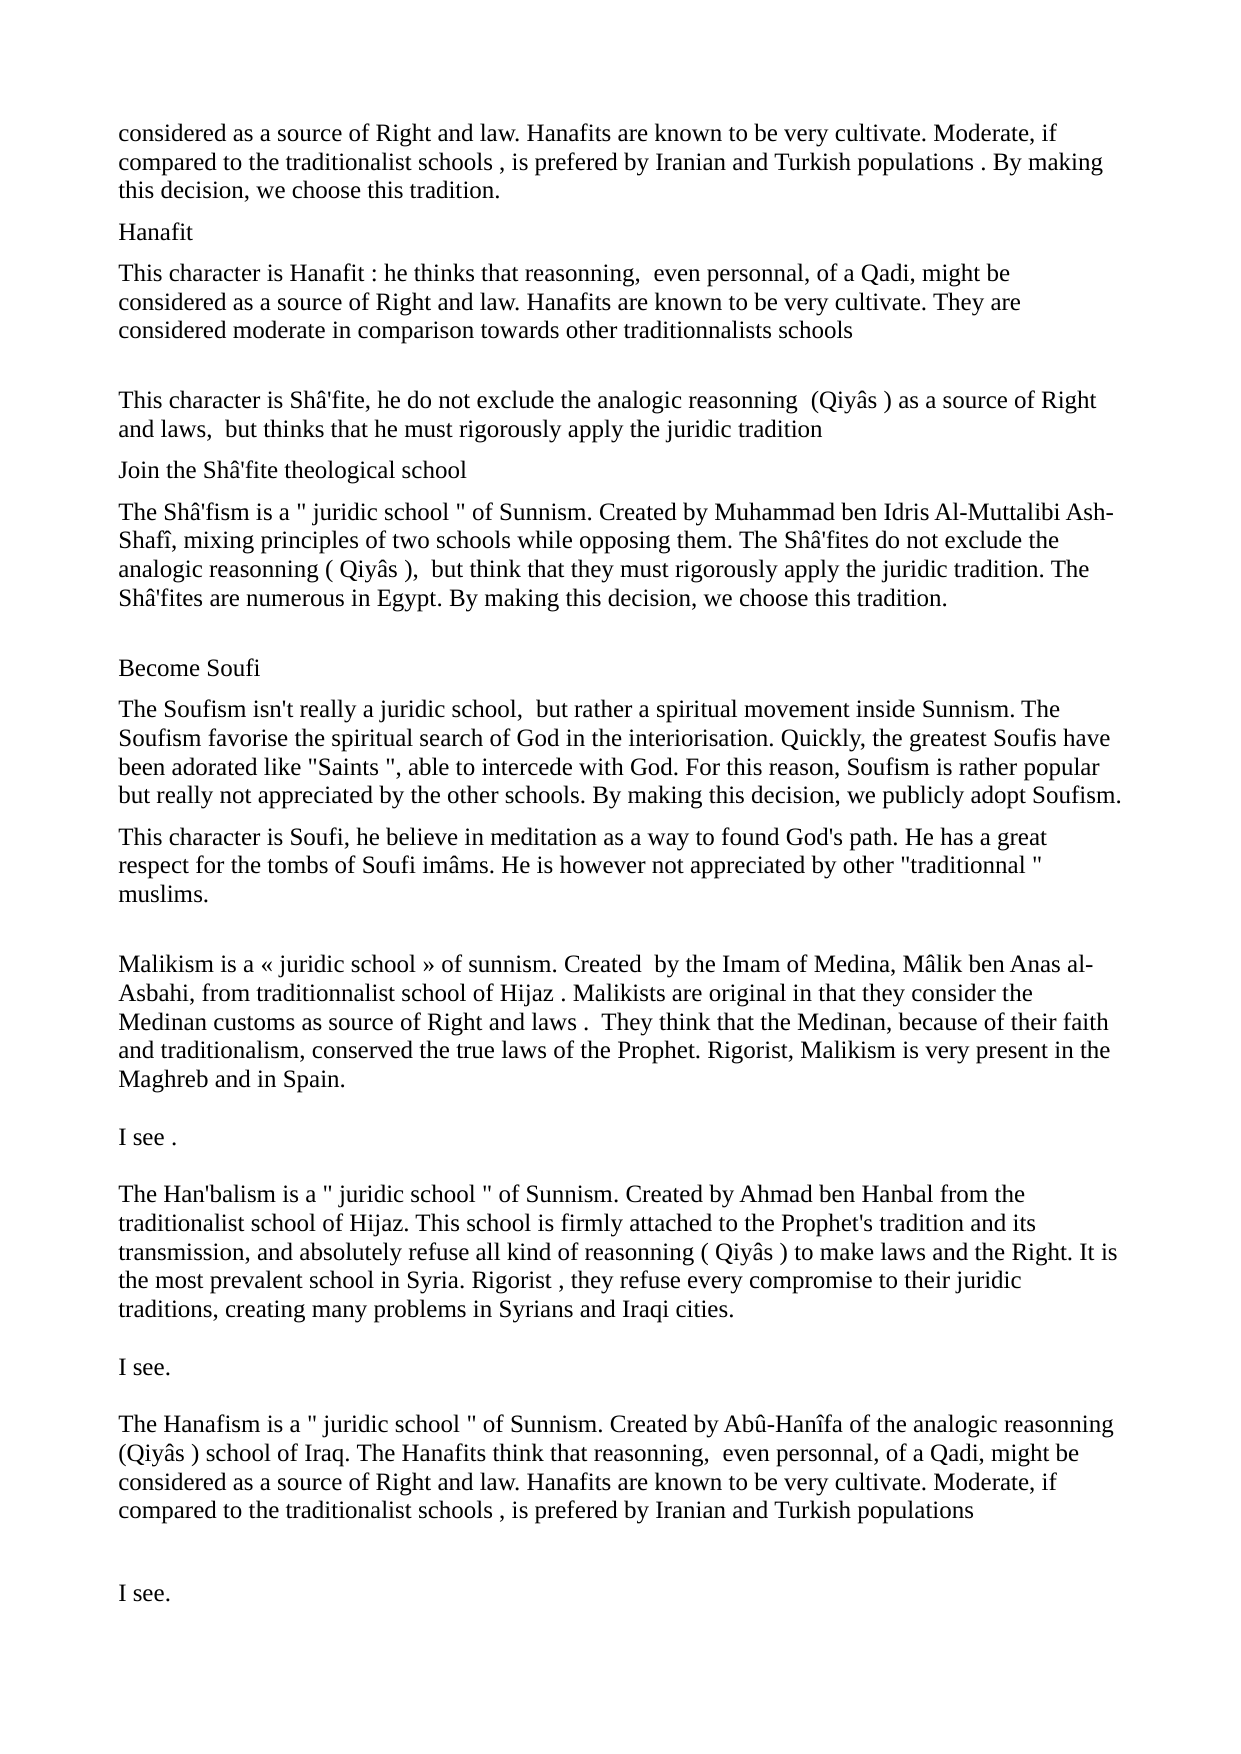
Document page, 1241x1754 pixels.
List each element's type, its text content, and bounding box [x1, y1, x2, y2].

text The Soufism isn't really a juridic school, but rather a spiritual movement inside Sunnism. The Soufism favorise the spiritual search of God in the interiorisation. Quickly, the greatest Soufis have been adorated like "Saints ", able to intercede with God. For this reason, Soufism is rather popular but really not appreciated by the other schools. By making this decision, we publicly adopt Soufism. [118, 694, 1122, 809]
text Malikism is a « juridic school » of sunnism. Created by the Imam of Medina, Mâlik ben Anas al-Asbahi, from traditionnalist school of Hijaz . Malikists are original in that they consider the Medinan customs as source of Right and laws . They think that the Medinan, because of their faith and traditionalism, conserved the true laws of the Prophet. Rigorist, Malikism is very present in the Maghreb and in Spain. [118, 949, 1122, 1093]
text considered as a source of Right and law. Hanafits are known to be very cultivate. Moderate, if compared to the traditionalist schools , is prefered by Iranian and Turkish populations . By making this decision, we choose this tradition. [118, 118, 1122, 204]
text This character is Hanafit : he thinks that reasonning, even personnal, of a Qadi, might be considered as a source of Right and law. Hanafits are known to be very cultivate. They are considered moderate in comparison towards other traditionnalists schools [118, 258, 1122, 344]
text I see. [118, 1578, 1122, 1607]
text Become Soufi [118, 653, 1122, 682]
text Hanafit [118, 217, 1122, 246]
text This character is Soufi, he believe in meditation as a way to found God's path. He has a great respect for the tombs of Soufi imâms. He is however not appreciated by other "traditionnal " muslims. [118, 822, 1122, 908]
text I see. [118, 1352, 1122, 1381]
text The Hanafism is a " juridic school " of Sunnism. Created by Abû-Hanîfa of the analogic reasonning (Qiyâs ) school of Iraq. The Hanafits think that reasonning, even personnal, of a Qadi, might be considered as a source of Right and law. Hanafits are known to be very cultivate. Moderate, if compared to the traditionalist schools , is prefered by Iranian and Turkish populations [118, 1409, 1122, 1524]
text Join the Shâ'fite theological school [118, 456, 1122, 484]
text The Han'balism is a " juridic school " of Sunnism. Created by Ahmad ben Hanbal from the traditionalist school of Hijaz. This school is firmly attached to the Prophet's tradition and its transmission, and absolutely refuse all kind of reasonning ( Qiyâs ) to make laws and the Right. It is the most prevalent school in Syria. Rigorist , they refuse every compromise to their juridic traditions, creating many problems in Syrians and Iraqi cities. [118, 1179, 1122, 1323]
text I see . [118, 1122, 1122, 1151]
text The Shâ'fism is a " juridic school " of Sunnism. Created by Muhammad ben Idris Al-Muttalibi Ash-Shafî, mixing principles of two schools while opposing them. The Shâ'fites do not exclude the analogic reasonning ( Qiyâs ), but think that they must rigorously apply the juridic tradition. The Shâ'fites are numerous in Egypt. By making this decision, we choose this tradition. [118, 497, 1122, 612]
text This character is Shâ'fite, he do not exclude the analogic reasonning (Qiyâs ) as a source of Right and laws, but thinks that he must rigorously apply the juridic tradition [118, 386, 1122, 443]
